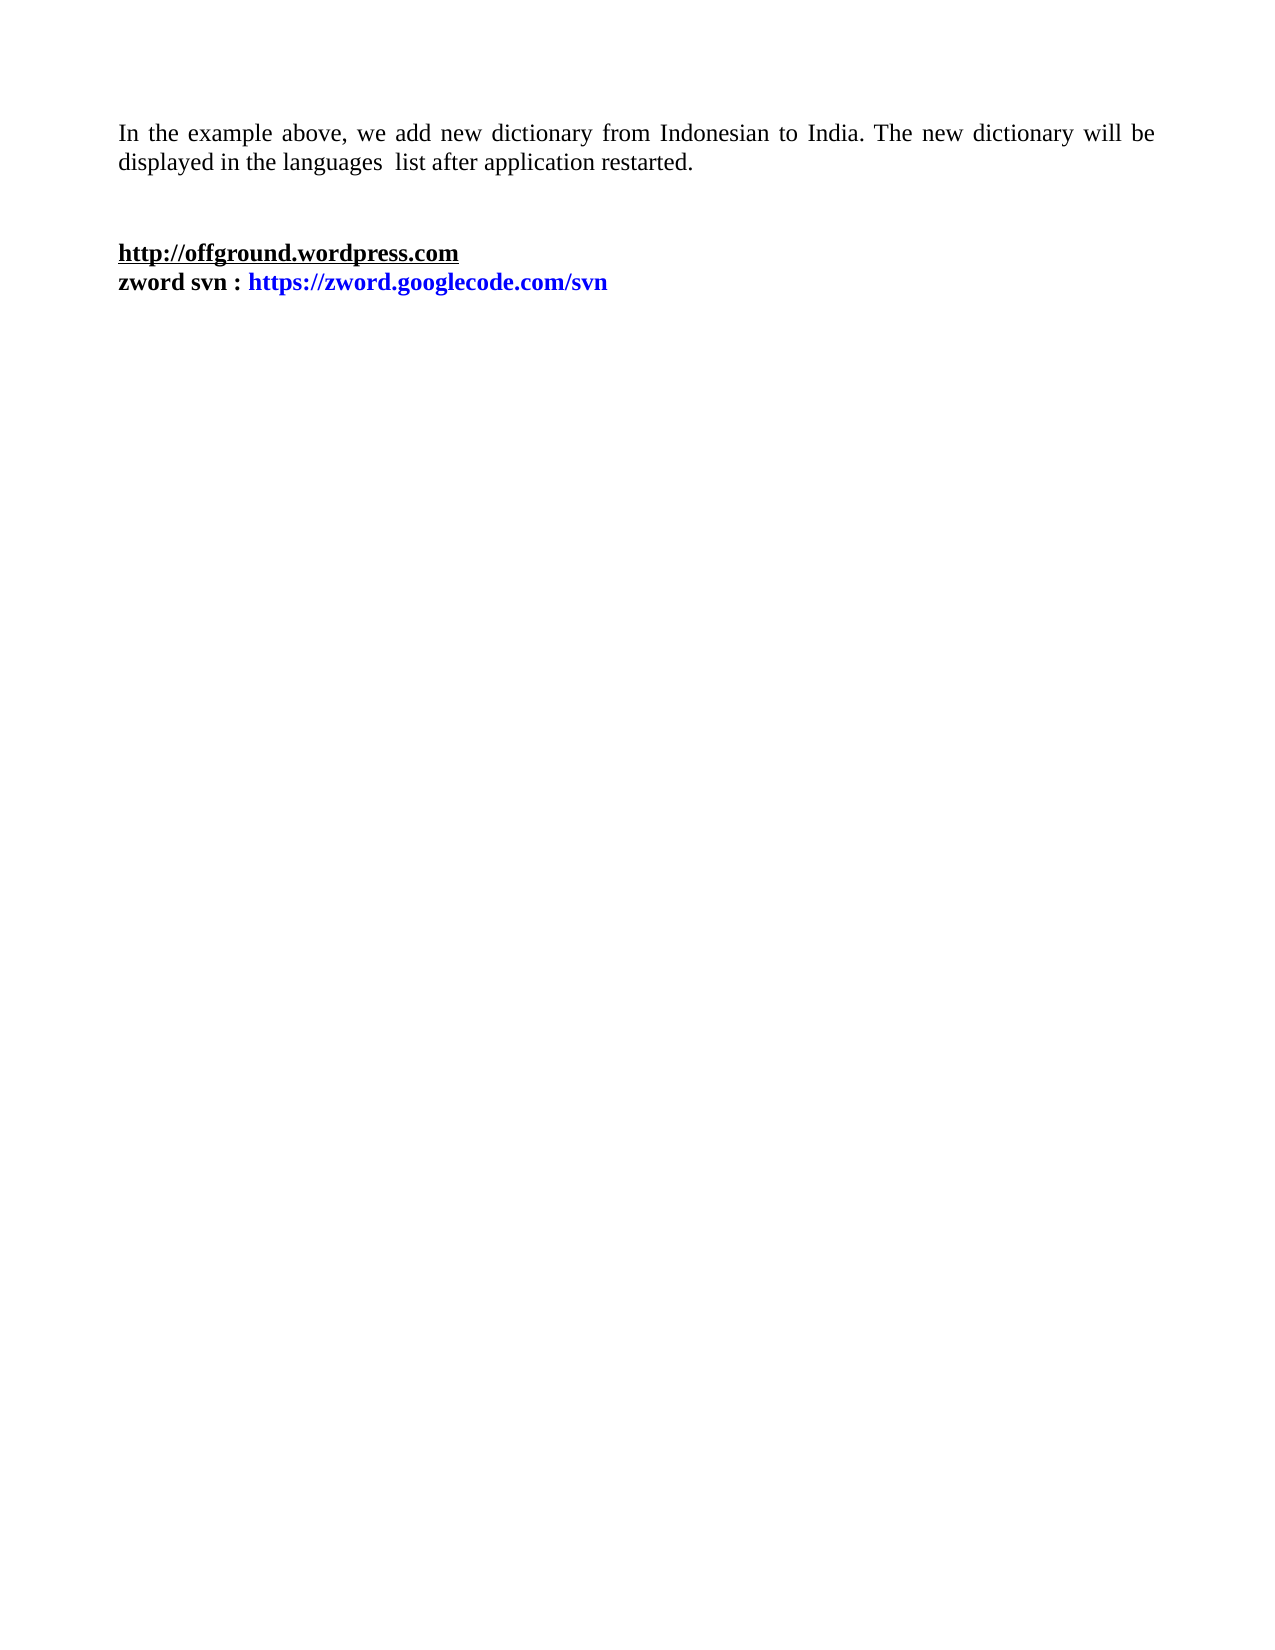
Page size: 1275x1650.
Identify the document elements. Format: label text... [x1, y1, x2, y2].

text In the example above, we add new dictionary from Indonesian to India. The new dictionary will be displayed in the languages list after application restarted. [118, 118, 1157, 176]
text http://offground.wordpress.com [118, 238, 1157, 267]
text zword svn : https://zword.googlecode.com/svn [118, 267, 1157, 295]
